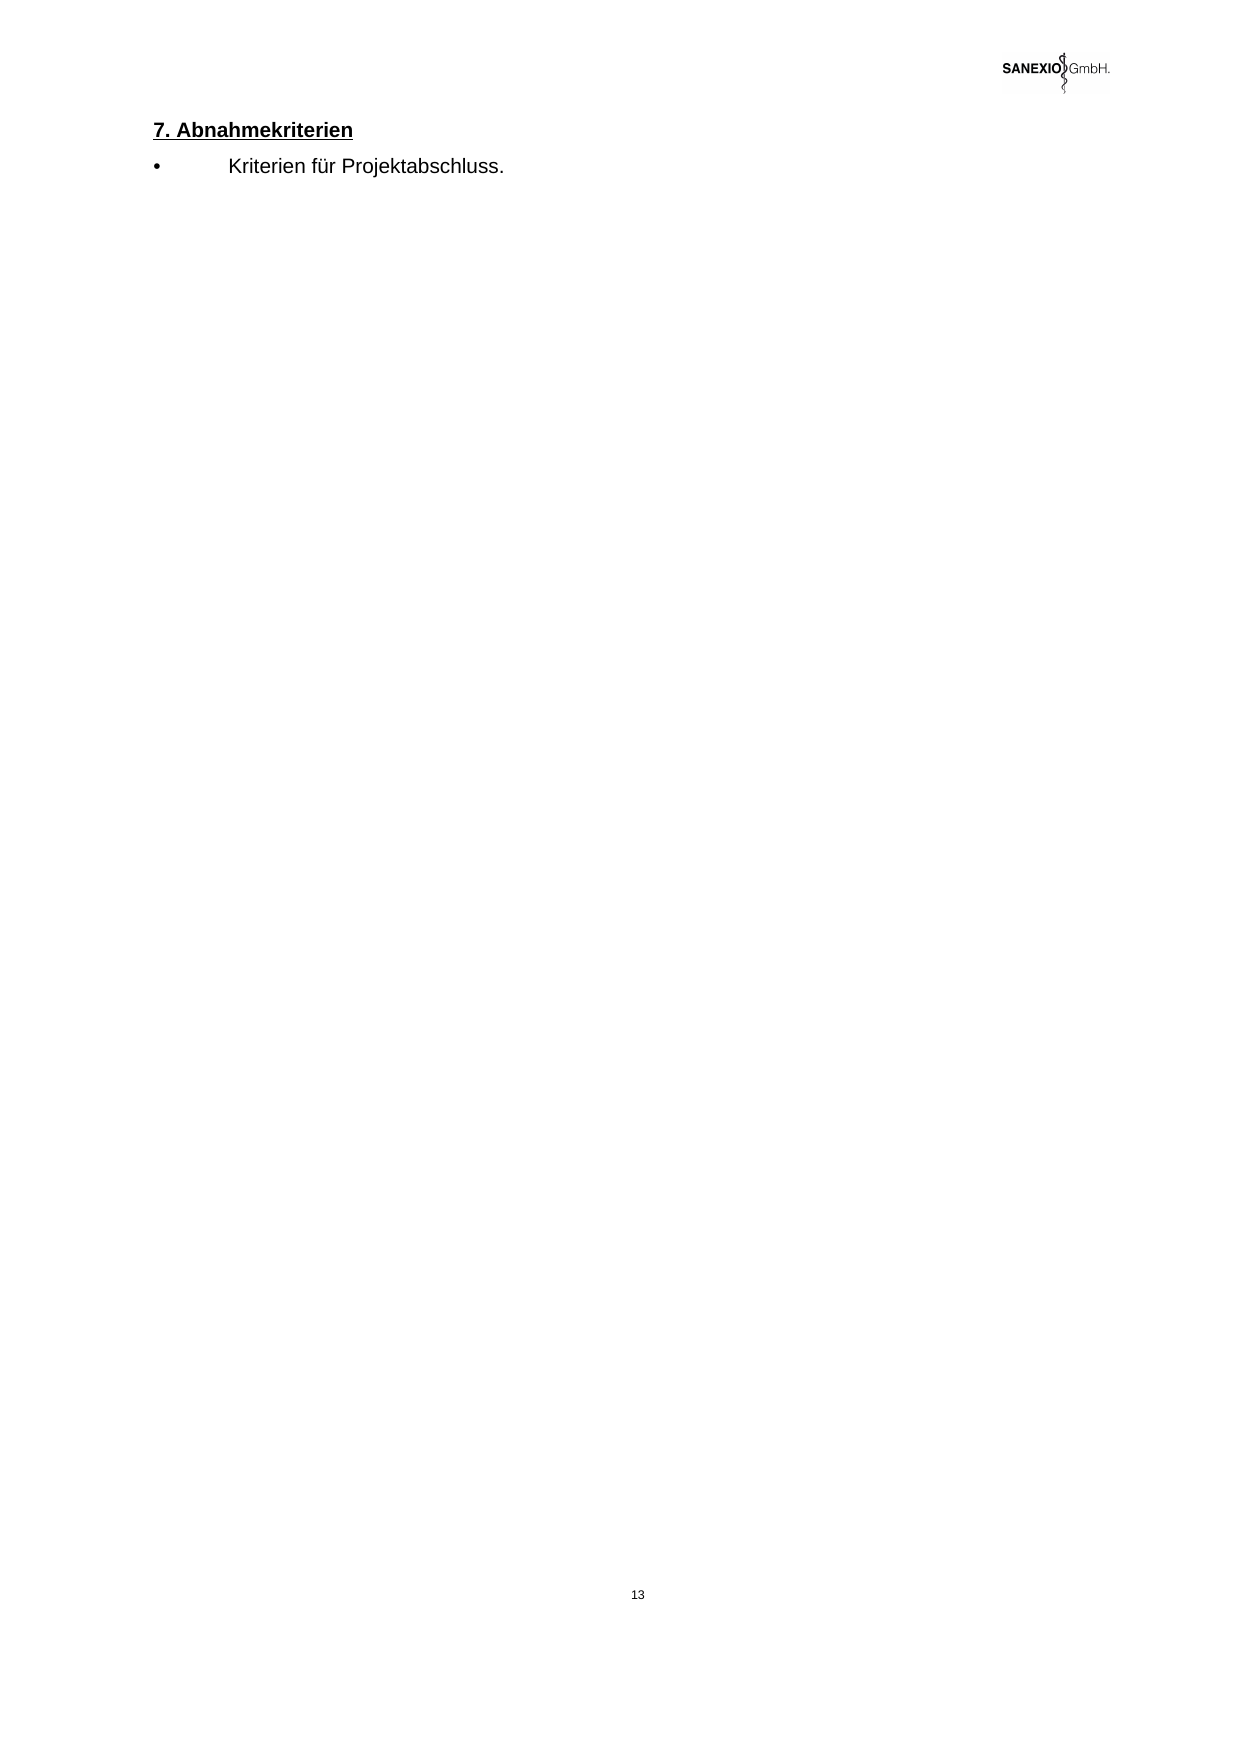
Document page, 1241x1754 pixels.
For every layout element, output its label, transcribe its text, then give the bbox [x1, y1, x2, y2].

picture [1002, 52, 1110, 94]
list Kriterien für Projektabschluss. [153, 154, 1122, 178]
subtitle 7. Abnahmekriterien [153, 118, 1122, 142]
